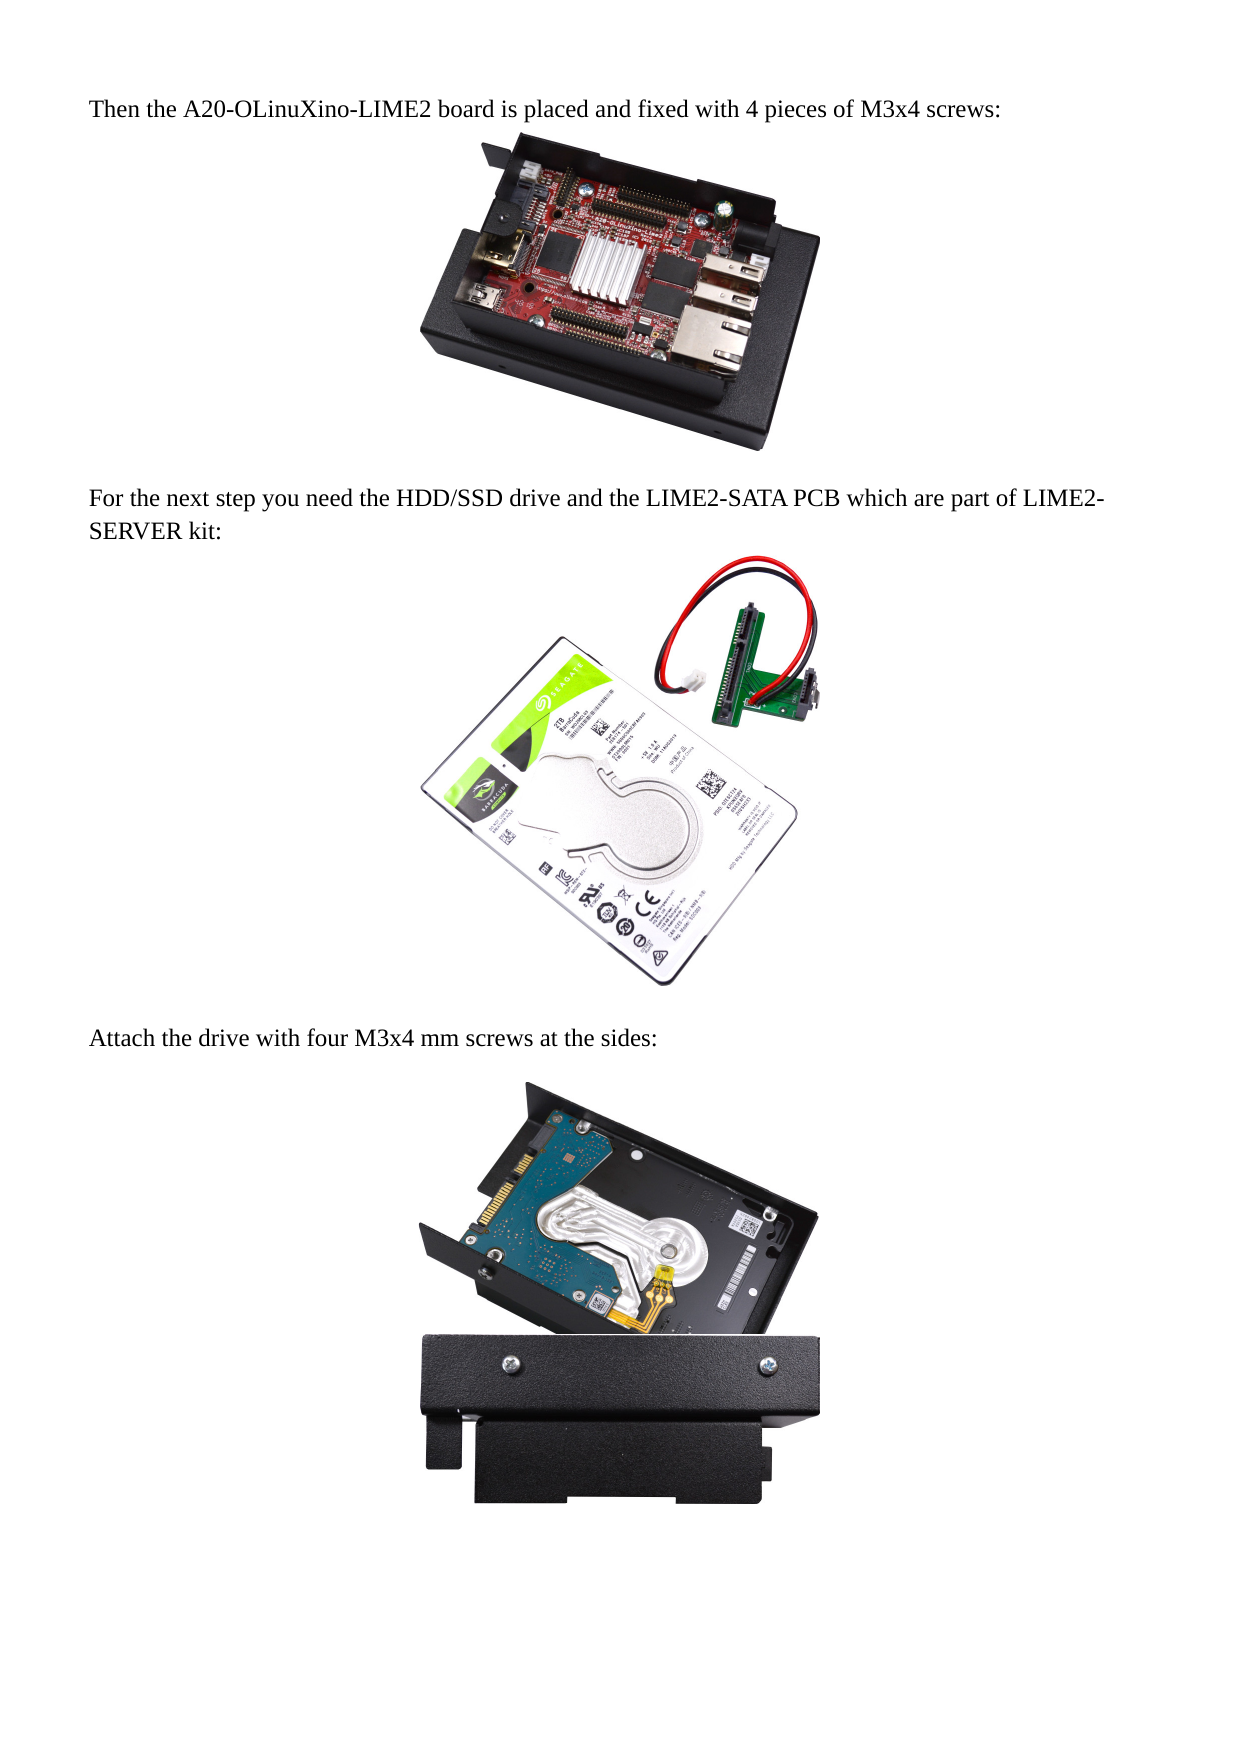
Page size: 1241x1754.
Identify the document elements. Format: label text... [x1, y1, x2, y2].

picture [420, 555, 820, 986]
text Then the A20-OLinuXino-LIME2 board is placed and fixed with 4 pieces of M3x4 screws: [88, 94, 1152, 122]
picture [420, 132, 820, 451]
text Attach the drive with four M3x4 mm screws at the sides: [88, 1023, 1152, 1052]
text For the next step you need the HDD/SSD drive and the LIME2-SATA PCB which are part of LIME2-SERVER kit: [88, 483, 1152, 545]
picture [418, 1082, 820, 1504]
